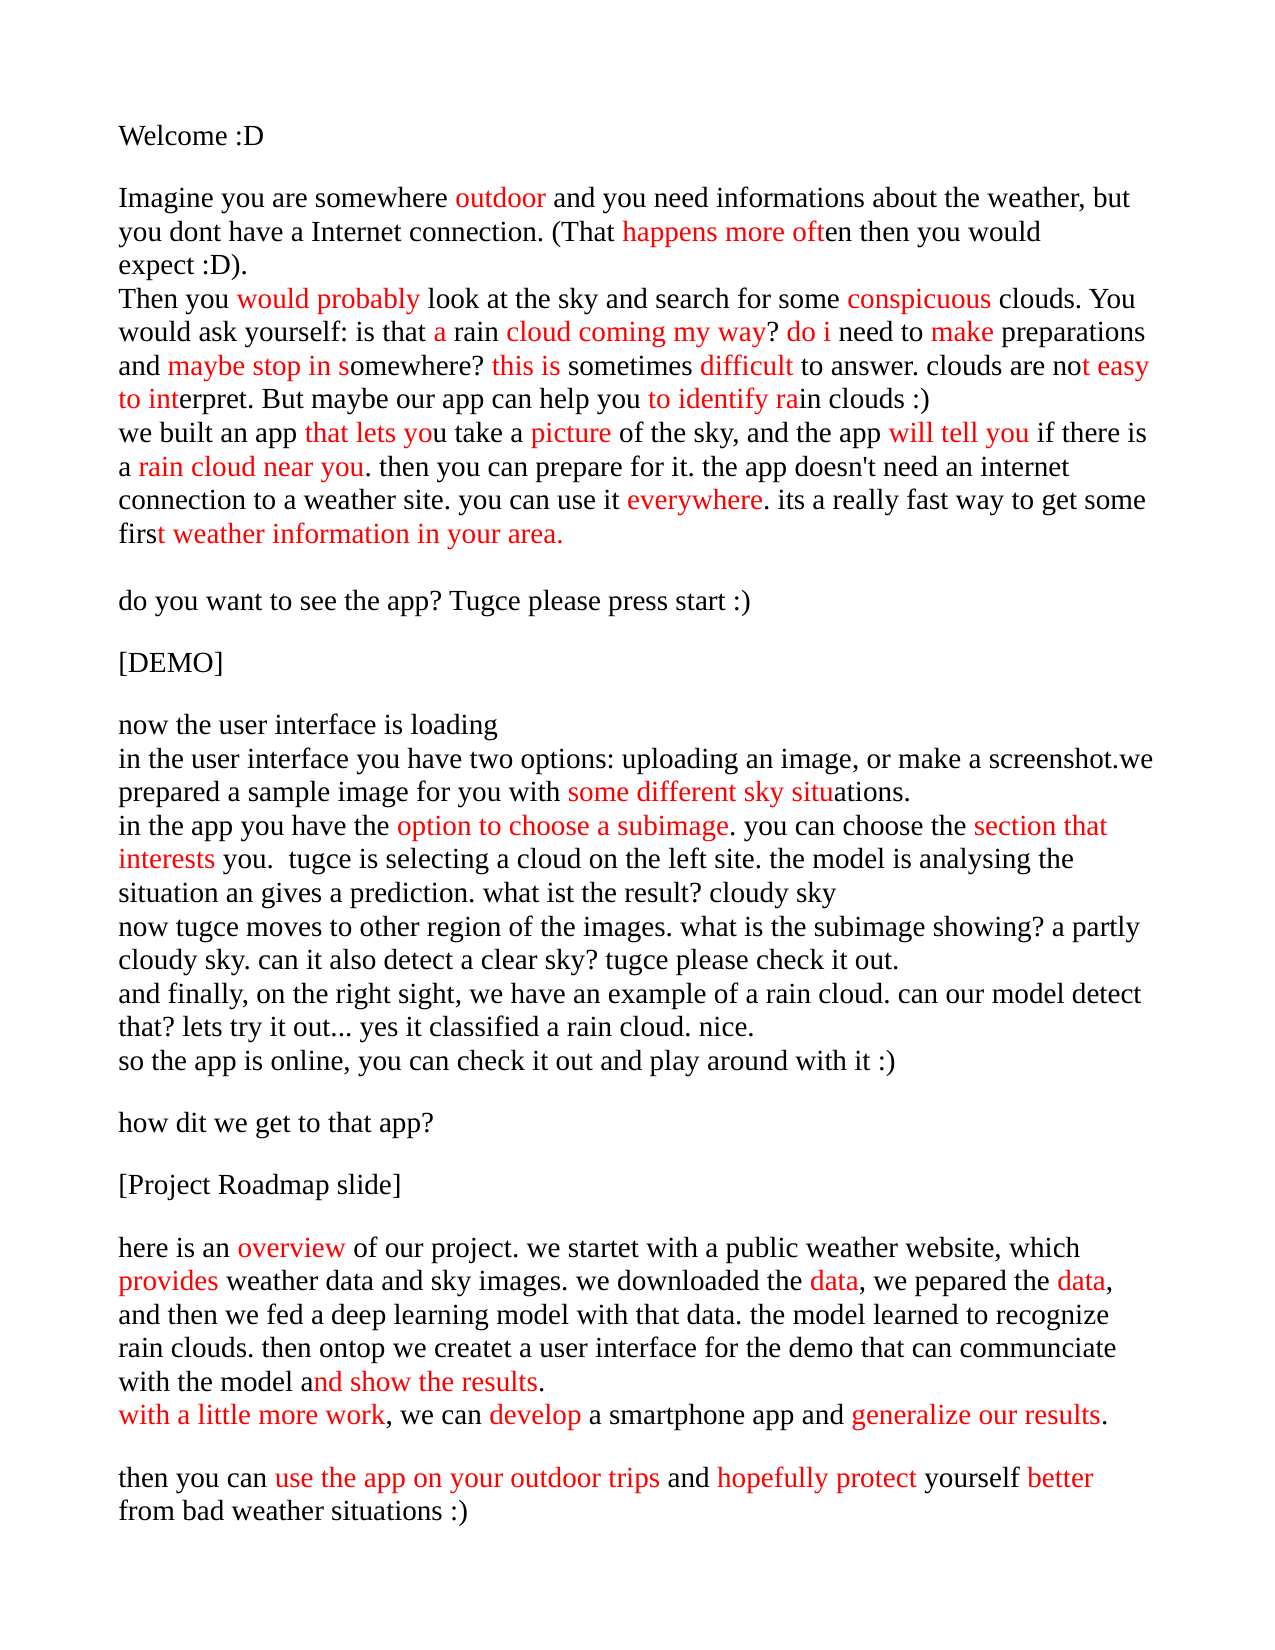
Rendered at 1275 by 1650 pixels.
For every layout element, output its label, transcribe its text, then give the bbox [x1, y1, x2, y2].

text so the app is online, you can check it out and play around with it :) [118, 1043, 1157, 1076]
text and finally, on the right sight, we have an example of a rain cloud. can our model detect that? lets try it out... yes it classified a rain cloud. nice. [118, 976, 1157, 1043]
text now the user interface is loading [118, 707, 1157, 741]
text Welcome :D [118, 118, 1157, 152]
text Then you would probably look at the sky and search for some conspicuous clouds. You would ask yourself: is that a rain cloud coming my way? do i need to make preparations and maybe stop in somewhere? this is sometimes difficult to answer. clouds are not easy to interpret. But maybe our app can help you to identify rain clouds :) [118, 281, 1157, 415]
text how dit we get to that app? [118, 1105, 1157, 1139]
text do you want to see the app? Tugce please press start :) [118, 549, 1157, 616]
text here is an overview of our project. we startet with a public weather website, which provides weather data and sky images. we downloaded the data, we pepared the data, and then we fed a deep learning model with that data. the model learned to recognize rain clouds. then ontop we createt a user interface for the demo that can communciate with the model and show the results. [118, 1230, 1157, 1397]
text Imagine you are somewhere outdoor and you need informations about the weather, but you dont have a Internet connection. (That happens more often then you would expect :D). [118, 180, 1157, 281]
text then you can use the app on your outdoor trips and hopefully protect yourself better from bad weather situations :) [118, 1460, 1157, 1527]
text now tugce moves to other region of the images. what is the subimage showing? a partly cloudy sky. can it also detect a clear sky? tugce please check it out. [118, 909, 1157, 976]
text with a little more work, we can develop a smartphone app and generalize our results. [118, 1397, 1157, 1431]
text [DEMO] [118, 645, 1157, 679]
text in the app you have the option to choose a subimage. you can choose the section that interests you. tugce is selecting a cloud on the left site. the model is analysing the situation an gives a prediction. what ist the result? cloudy sky [118, 808, 1157, 909]
text we built an app that lets you take a picture of the sky, and the app will tell you if there is a rain cloud near you. then you can prepare for it. the app doesn't need an internet connection to a weather site. you can use it everywhere. its a really fast way to get some first weather information in your area. [118, 415, 1157, 549]
text [Project Roadmap slide] [118, 1167, 1157, 1201]
text in the user interface you have two options: uploading an image, or make a screenshot.we prepared a sample image for you with some different sky situations. [118, 741, 1157, 808]
